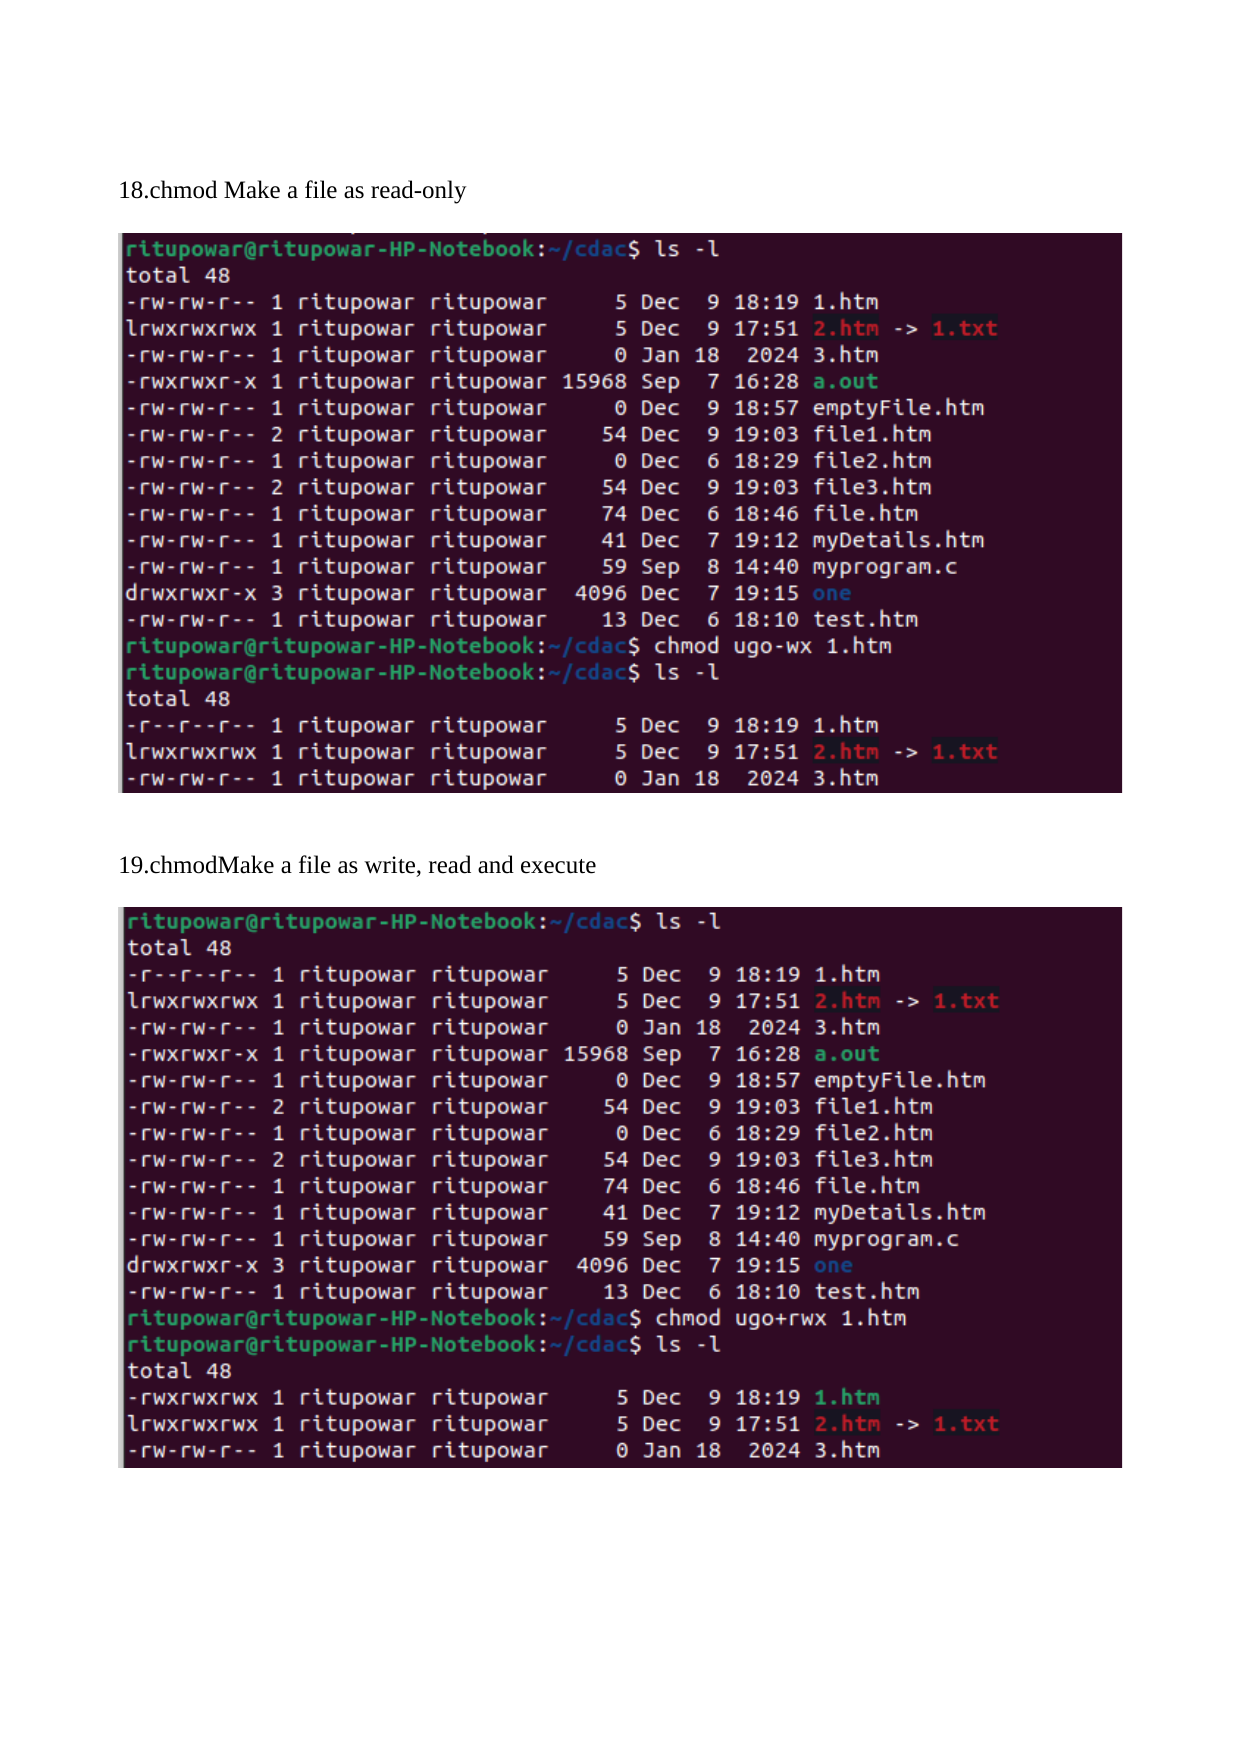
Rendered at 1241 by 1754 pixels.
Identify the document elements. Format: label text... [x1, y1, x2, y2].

picture [118, 233, 1123, 793]
text 18.chmod Make a file as read-only [118, 176, 1122, 204]
text 19.chmodMake a file as write, read and execute [118, 850, 1122, 878]
picture [118, 907, 1123, 1468]
